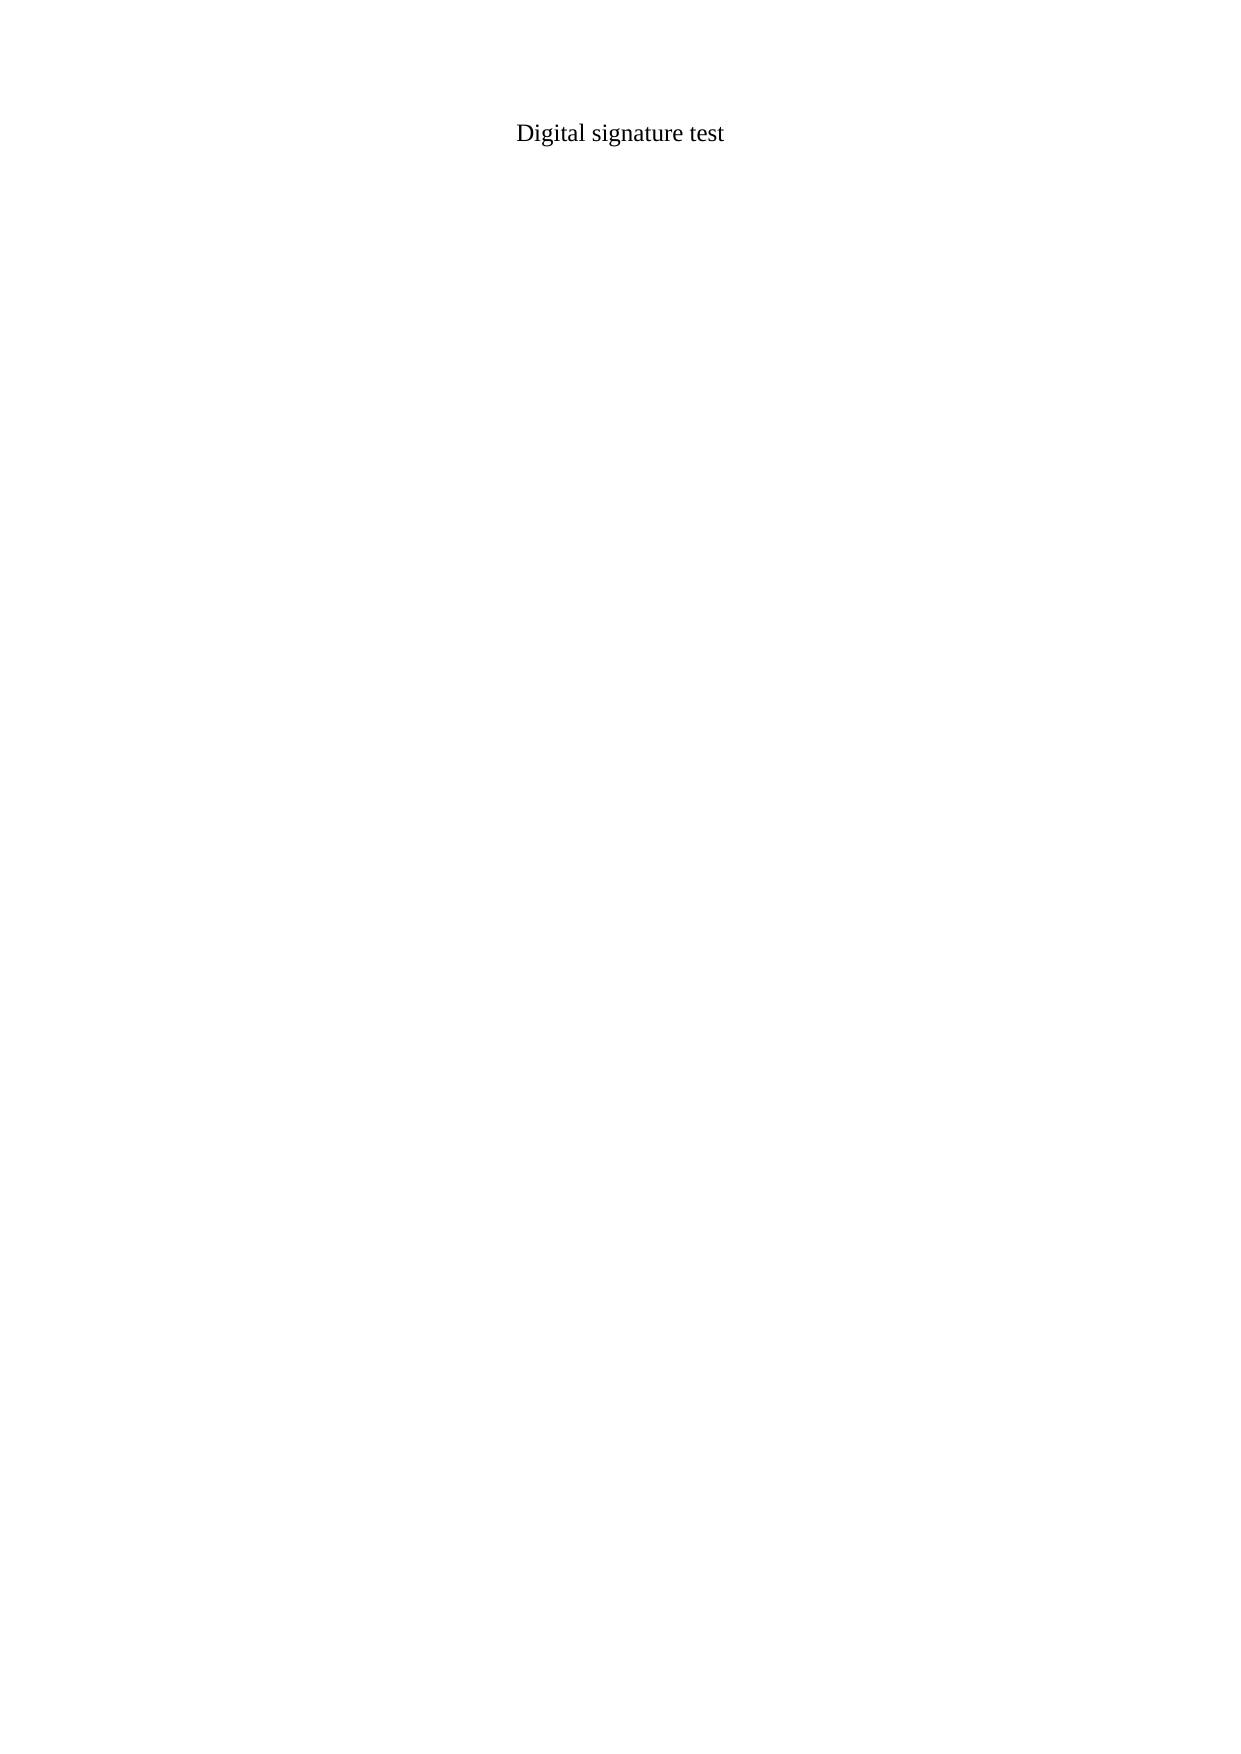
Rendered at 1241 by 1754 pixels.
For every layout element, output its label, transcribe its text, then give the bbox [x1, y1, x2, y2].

text Digital signature test [118, 118, 1122, 147]
